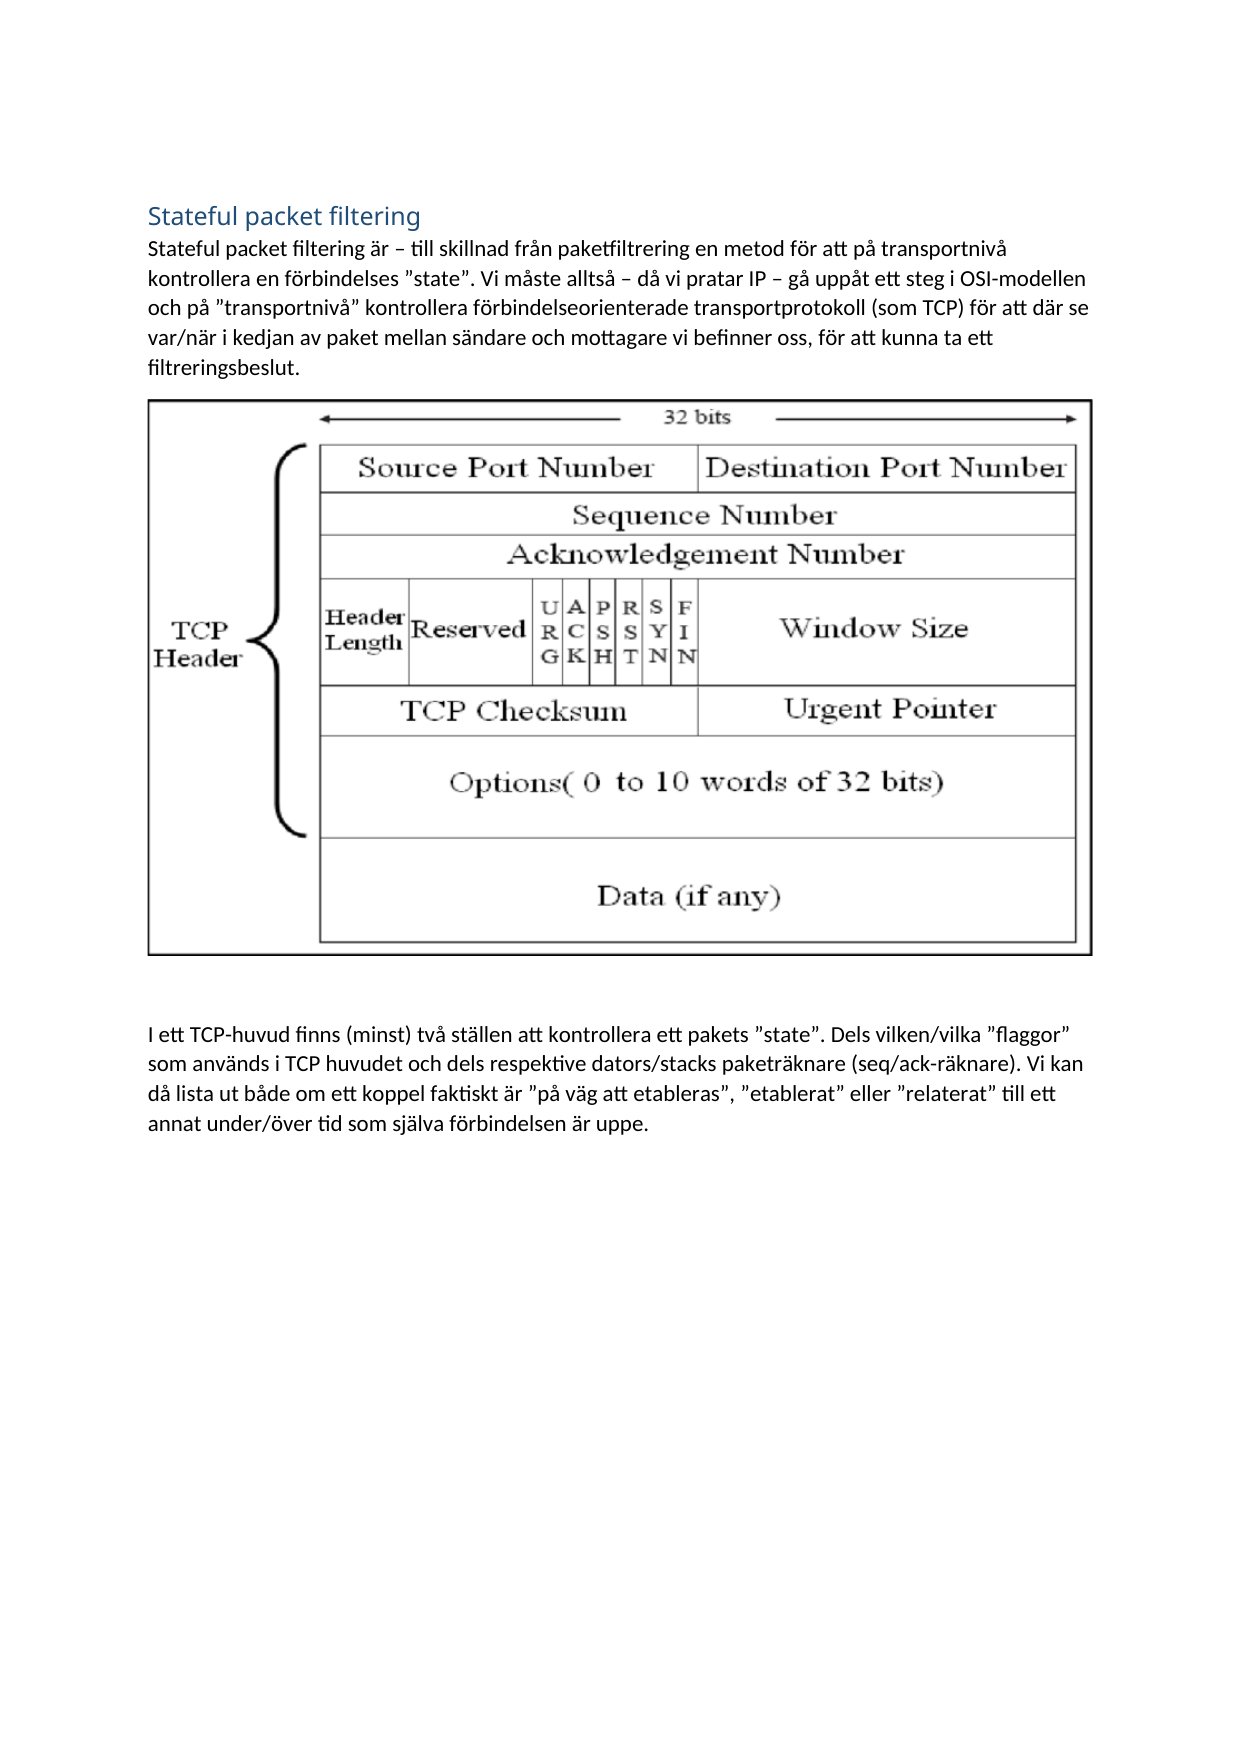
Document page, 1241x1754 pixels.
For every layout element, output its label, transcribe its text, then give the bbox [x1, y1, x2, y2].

text Stateful packet filtering är – till skillnad från paketfiltrering en metod för att på transportnivå kontrollera en förbindelses ”state”. Vi måste alltså – då vi pratar IP – gå uppåt ett steg i OSI-modellen och på ”transportnivå” kontrollera förbindelseorienterade transportprotokoll (som TCP) för att där se var/när i kedjan av paket mellan sändare och mottagare vi befinner oss, för att kunna ta ett filtreringsbeslut. [148, 234, 1093, 381]
text I ett TCP-huvud finns (minst) två ställen att kontrollera ett pakets ”state”. Dels vilken/vilka ”flaggor” som används i TCP huvudet och dels respektive dators/stacks paketräknare (seq/ack-räknare). Vi kan då lista ut både om ett koppel faktiskt är ”på väg att etableras”, ”etablerat” eller ”relaterat” till ett annat under/över tid som själva förbindelsen är uppe. [148, 1020, 1093, 1137]
subtitle Stateful packet filtering [148, 198, 1093, 232]
